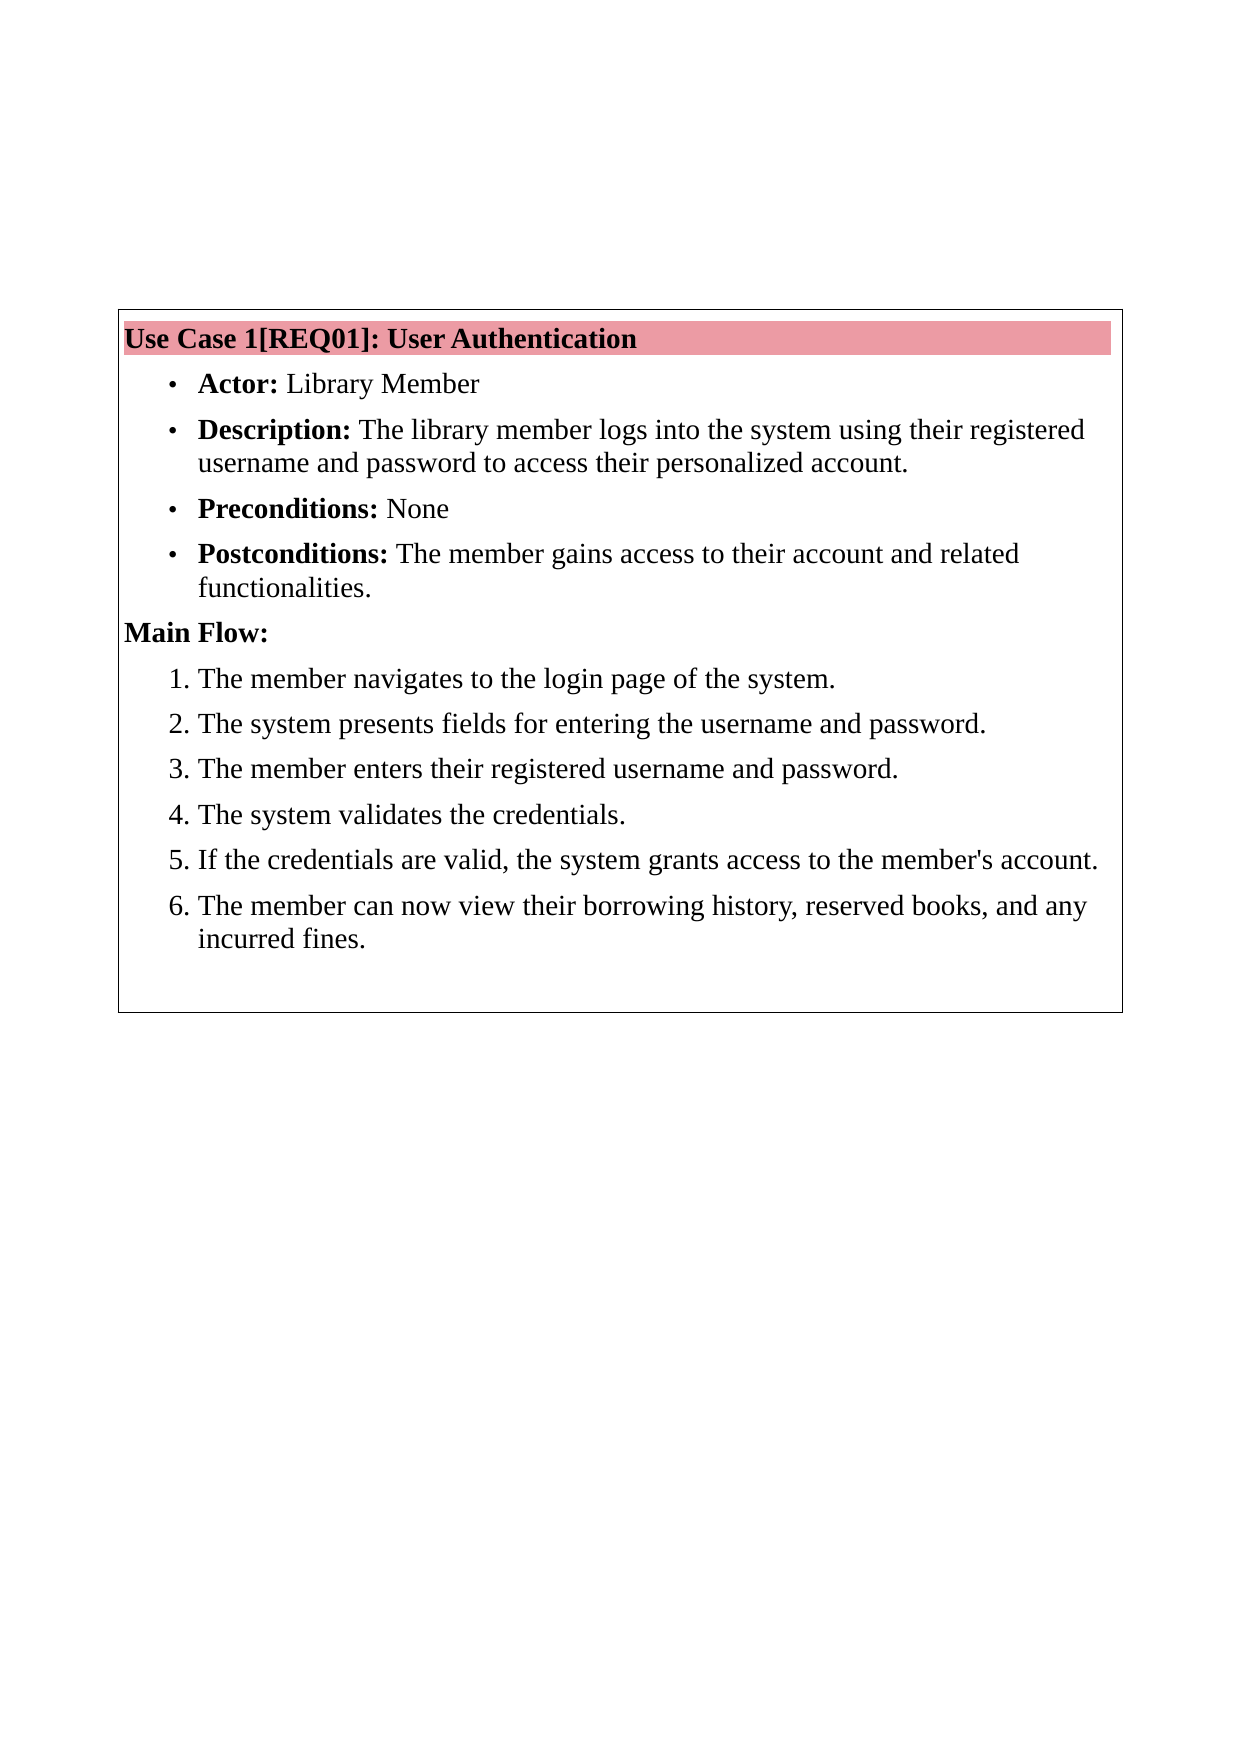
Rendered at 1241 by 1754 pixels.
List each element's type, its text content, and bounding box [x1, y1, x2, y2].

table_header Use Case 1[REQ01]: User Authentication Actor: Library Member Description: The library member logs into the system using their registered username and password to access their personalized account. Preconditions: None Postconditions: The member gains access to their account and related functionalities. Main Flow: The member navigates to the login page of the system. The system presents fields for entering the username and password. The member enters their registered username and password. The system validates the credentials. If the credentials are valid, the system grants access to the member's account. The member can now view their borrowing history, reserved books, and any incurred fines. [119, 310, 1122, 1012]
